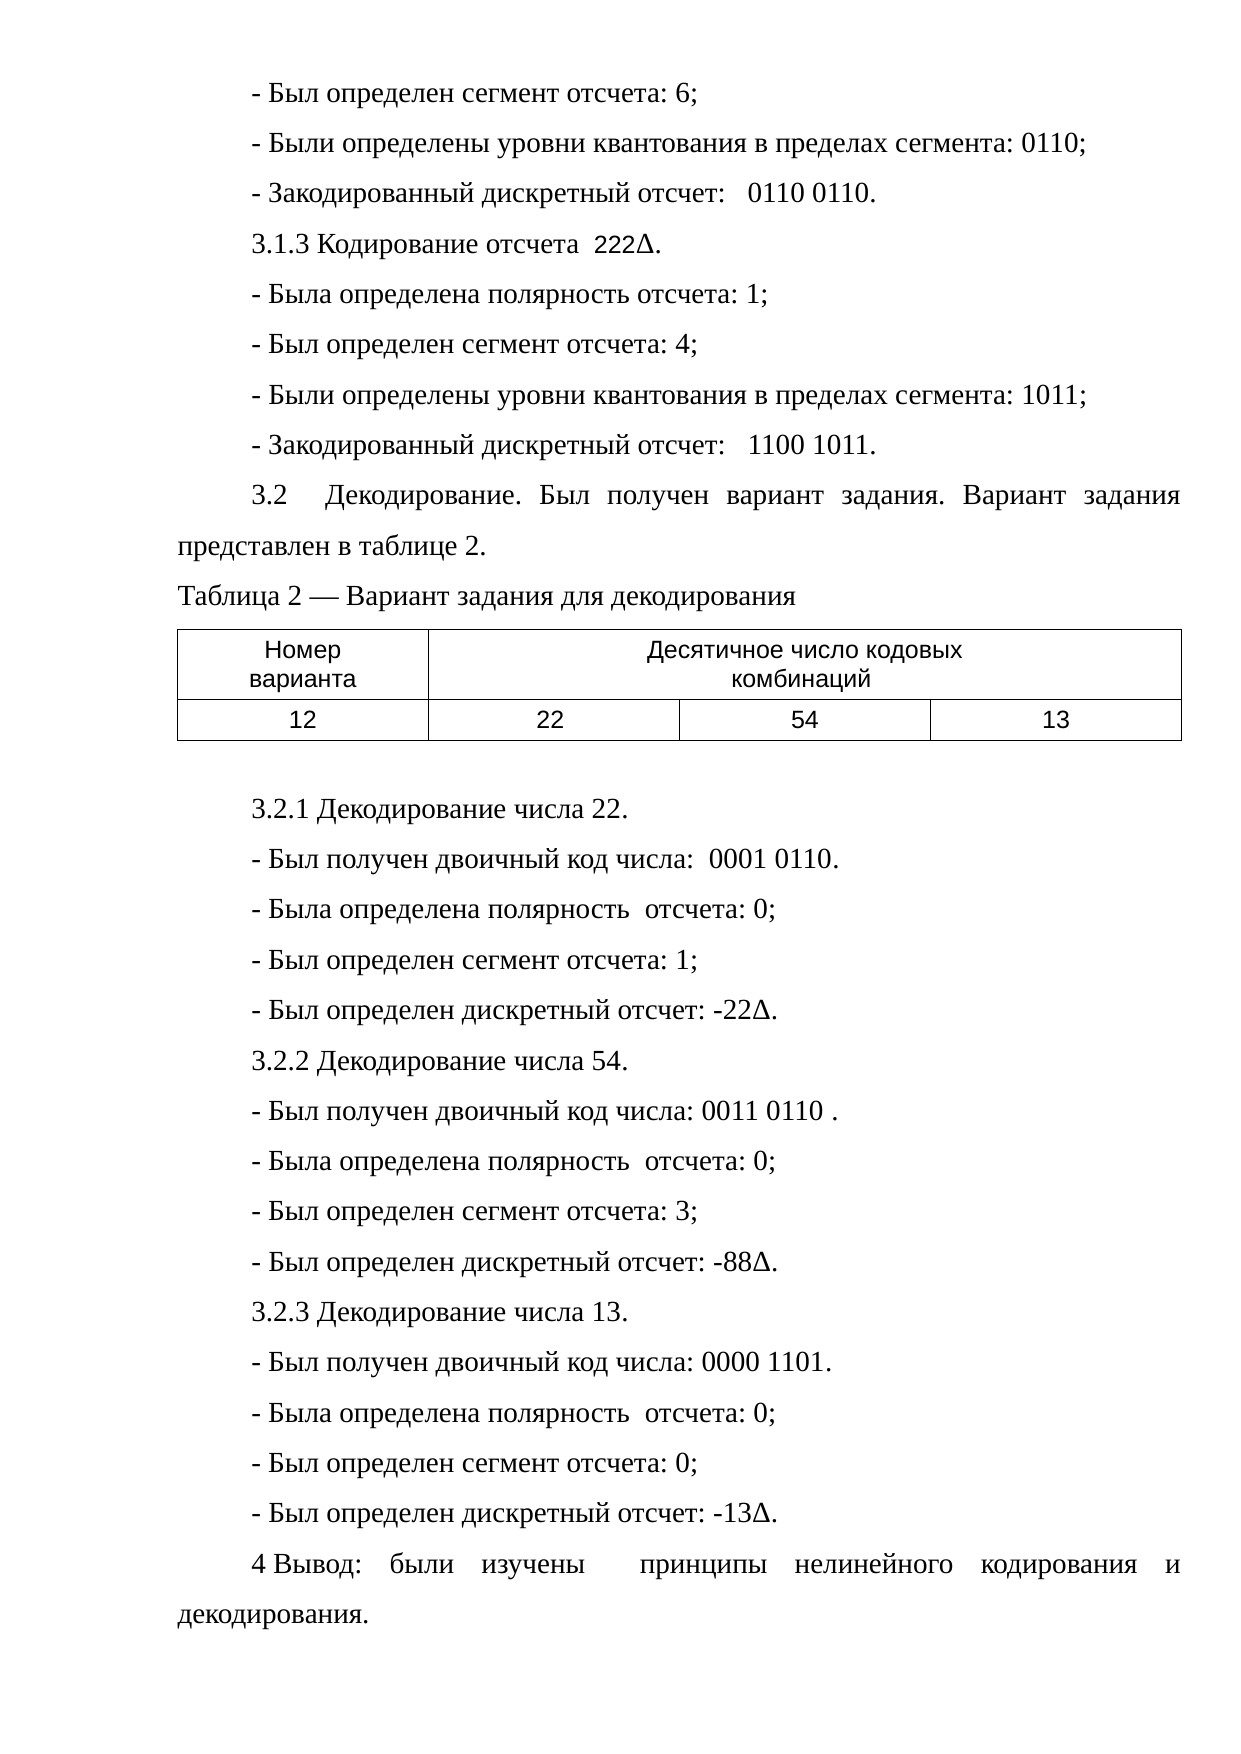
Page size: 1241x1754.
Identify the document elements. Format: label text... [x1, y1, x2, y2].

text - Был определен дискретный отсчет: -22Δ. [177, 992, 1181, 1026]
table_cell 12 [178, 700, 428, 740]
text - Были определены уровни квантования в пределах сегмента: 0110; [177, 125, 1181, 159]
text - Была определена полярность отсчета: 0; [177, 1395, 1181, 1428]
text - Был определен сегмент отсчета: 6; [177, 75, 1181, 108]
text - Был определен дискретный отсчет: -13Δ. [177, 1495, 1181, 1529]
list Декодирование числа 22. - Был получен двоичный код числа: 0001 0110. [177, 791, 1181, 875]
text - Закодированный дискретный отсчет: 1100 1011. [177, 427, 1181, 461]
text - Был определен сегмент отсчета: 4; [177, 327, 1181, 360]
text - Была определена полярность отсчета: 0; [177, 1143, 1181, 1177]
text - Был определен дискретный отсчет: -88Δ. [177, 1244, 1181, 1277]
text - Была определена полярность отсчета: 0; [177, 892, 1181, 925]
table_cell 54 [680, 700, 930, 740]
text Таблица 2 — Вариант задания для декодирования [177, 578, 1181, 612]
table_header Десятичное число кодовых комбинаций [429, 630, 1181, 698]
list Вывод: были изучены принципы нелинейного кодирования и декодирования. [177, 1546, 1181, 1629]
table_cell 13 [931, 700, 1181, 740]
table_cell 22 [429, 700, 679, 740]
text - Была определена полярность отсчета: 1; [177, 276, 1181, 310]
text - Закодированный дискретный отсчет: 0110 0110. [177, 176, 1181, 209]
text - Был определен сегмент отсчета: 0; [177, 1445, 1181, 1479]
list Кодирование отсчета 222Δ. [177, 226, 1181, 259]
text - Был определен сегмент отсчета: 1; [177, 942, 1181, 976]
list Декодирование числа 54. - Был получен двоичный код числа: 0011 0110 . [177, 1043, 1181, 1126]
text - Были определены уровни квантования в пределах сегмента: 1011; [177, 377, 1181, 410]
list Декодирование. Был получен вариант задания. Вариант задания представлен в таблице 2. [177, 477, 1181, 561]
table_header Номер варианта [178, 630, 428, 698]
text - Был определен сегмент отсчета: 3; [177, 1193, 1181, 1227]
list Декодирование числа 13. - Был получен двоичный код числа: 0000 1101. [177, 1294, 1181, 1378]
